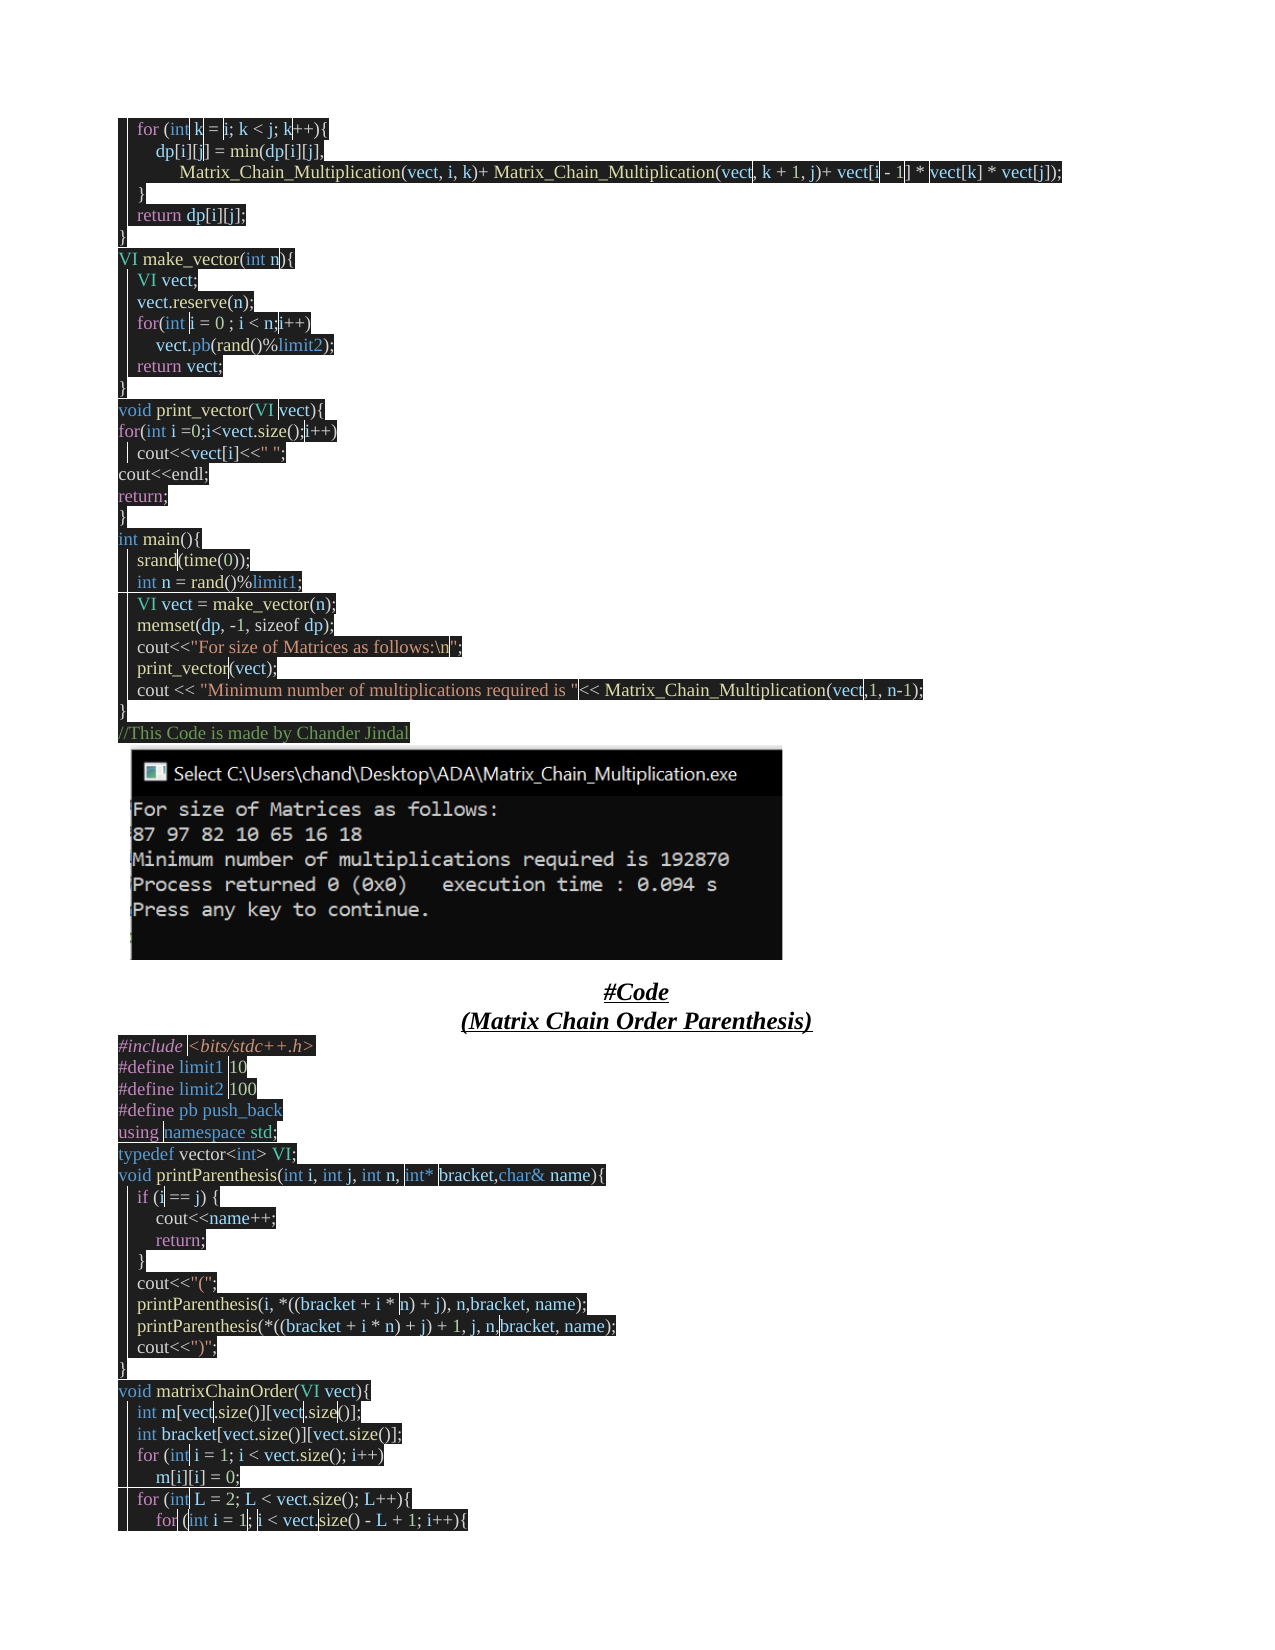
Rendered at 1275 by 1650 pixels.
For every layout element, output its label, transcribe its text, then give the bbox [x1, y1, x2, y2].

text int n = rand()%limit1; [118, 571, 1157, 592]
text void matrixChainOrder(VI vect){ [118, 1379, 1157, 1401]
text } [118, 1358, 1157, 1379]
text dp[i][j] = min(dp[i][j], [118, 140, 1157, 161]
text return vect; [118, 355, 1157, 377]
text } [118, 377, 1157, 398]
text cout << "Minimum number of multiplications required is "<< Matrix_Chain_Multiplication(vect,1, n-1); [118, 679, 1157, 700]
text if (i == j) { [118, 1186, 1157, 1207]
text for(int i =0;i<vect.size();i++) [118, 420, 1157, 442]
text #define limit1 10 [118, 1056, 1157, 1078]
text } [118, 506, 1157, 528]
picture [130, 745, 783, 960]
text #define limit2 100 [118, 1078, 1157, 1099]
text for (int L = 2; L < vect.size(); L++){ [118, 1487, 1157, 1509]
text } [118, 700, 1157, 722]
text int m[vect.size()][vect.size()]; [118, 1401, 1157, 1423]
text VI vect; [118, 269, 1157, 291]
text } [118, 183, 1157, 204]
text cout<<vect[i]<<" "; [118, 442, 1157, 463]
text int bracket[vect.size()][vect.size()]; [118, 1423, 1157, 1444]
text #define pb push_back [118, 1099, 1157, 1121]
text VI vect = make_vector(n); [118, 592, 1157, 614]
text cout<<endl; [118, 463, 1157, 485]
text vect.reserve(n); [118, 291, 1157, 312]
text return; [118, 485, 1157, 506]
text } [118, 1250, 1157, 1272]
text for (int k = i; k < j; k++){ [118, 118, 1157, 140]
text return; [118, 1229, 1157, 1250]
text cout<<name++; [118, 1207, 1157, 1229]
text memset(dp, -1, sizeof dp); [118, 614, 1157, 636]
text #Code [118, 977, 1157, 1006]
text void print_vector(VI vect){ [118, 398, 1157, 420]
text vect.pb(rand()%limit2); [118, 334, 1157, 355]
text #include <bits/stdc++.h> [118, 1034, 1157, 1056]
text cout<<"For size of Matrices as follows:\n"; [118, 636, 1157, 657]
text } [118, 226, 1157, 247]
text printParenthesis(*((bracket + i * n) + j) + 1, j, n,bracket, name); [118, 1315, 1157, 1336]
text print_vector(vect); [118, 657, 1157, 679]
text for (int i = 1; i < vect.size(); i++) [118, 1444, 1157, 1466]
text srand(time(0)); [118, 549, 1157, 571]
text typedef vector<int> VI; [118, 1142, 1157, 1164]
text int main(){ [118, 528, 1157, 549]
text VI make_vector(int n){ [118, 247, 1157, 269]
text return dp[i][j]; [118, 204, 1157, 226]
text (Matrix Chain Order Parenthesis) [118, 1006, 1157, 1034]
text m[i][i] = 0; [118, 1466, 1157, 1487]
text for (int i = 1; i < vect.size() - L + 1; i++){ [118, 1509, 1157, 1531]
text cout<<"("; [118, 1272, 1157, 1293]
text //This Code is made by Chander Jindal [118, 722, 1157, 743]
text for(int i = 0 ; i < n;i++) [118, 312, 1157, 334]
text cout<<")"; [118, 1336, 1157, 1358]
text printParenthesis(i, *((bracket + i * n) + j), n,bracket, name); [118, 1293, 1157, 1315]
text void printParenthesis(int i, int j, int n, int* bracket,char& name){ [118, 1164, 1157, 1186]
text using namespace std; [118, 1121, 1157, 1142]
text Matrix_Chain_Multiplication(vect, i, k)+ Matrix_Chain_Multiplication(vect, k + 1, j)+ vect[i - 1] * vect[k] * vect[j]); [118, 161, 1157, 183]
